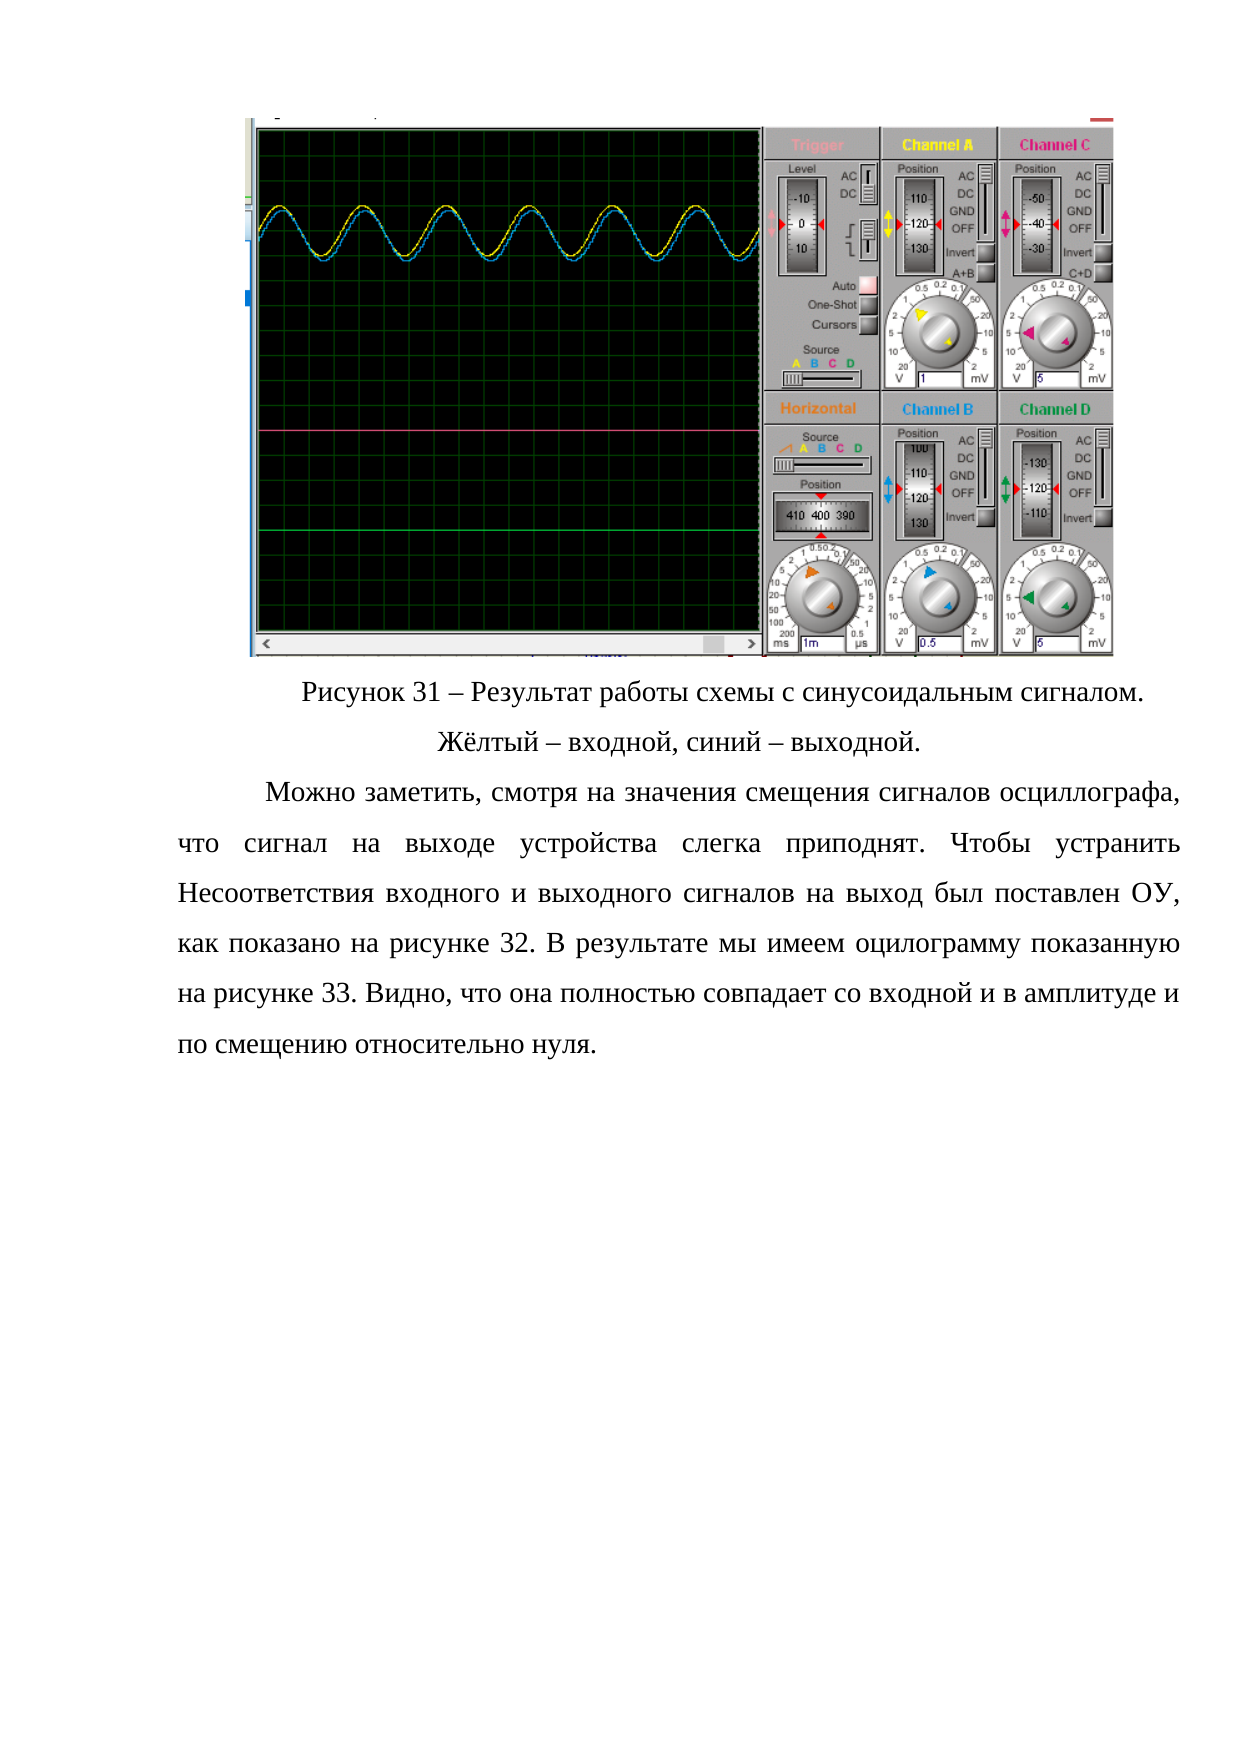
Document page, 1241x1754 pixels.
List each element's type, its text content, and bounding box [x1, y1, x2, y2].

text Можно заметить, смотря на значения смещения сигналов осциллографа, что сигнал на выходе устройства слегка приподнят. Чтобы устранить Несоответствия входного и выходного сигналов на выход был поставлен ОУ, как показано на рисунке 32. В результате мы имеем оцилограмму показанную на рисунке 33. Видно, что она полностью совпадает со входной и в амплитуде и по смещению относительно нуля. [177, 774, 1181, 1059]
picture [245, 118, 1114, 657]
text Рисунок 31 – Результат работы схемы с синусоидальным сигналом. Жёлтый – входной, синий – выходной. [177, 118, 1181, 758]
